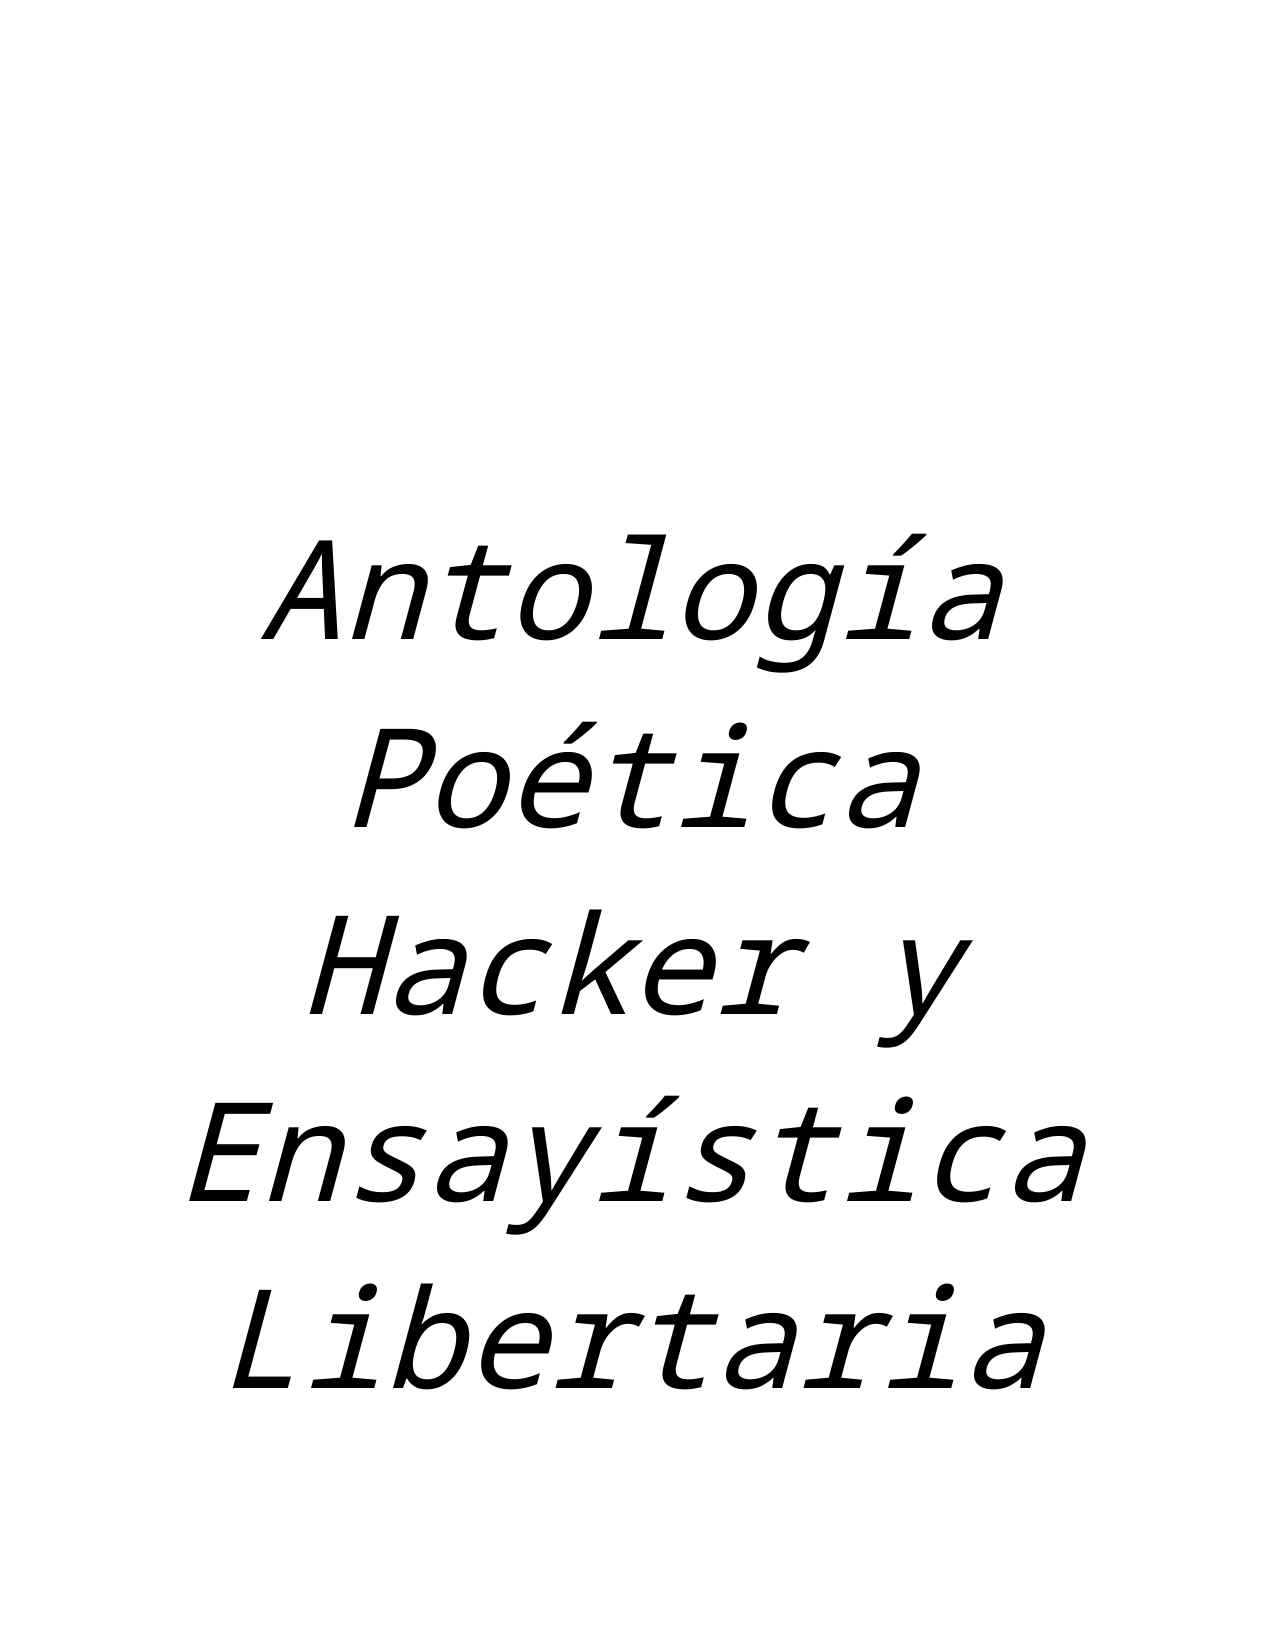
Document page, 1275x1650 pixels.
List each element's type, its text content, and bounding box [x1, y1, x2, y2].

text Antología Poética Hacker y Ensayística Libertaria [118, 493, 1157, 1429]
